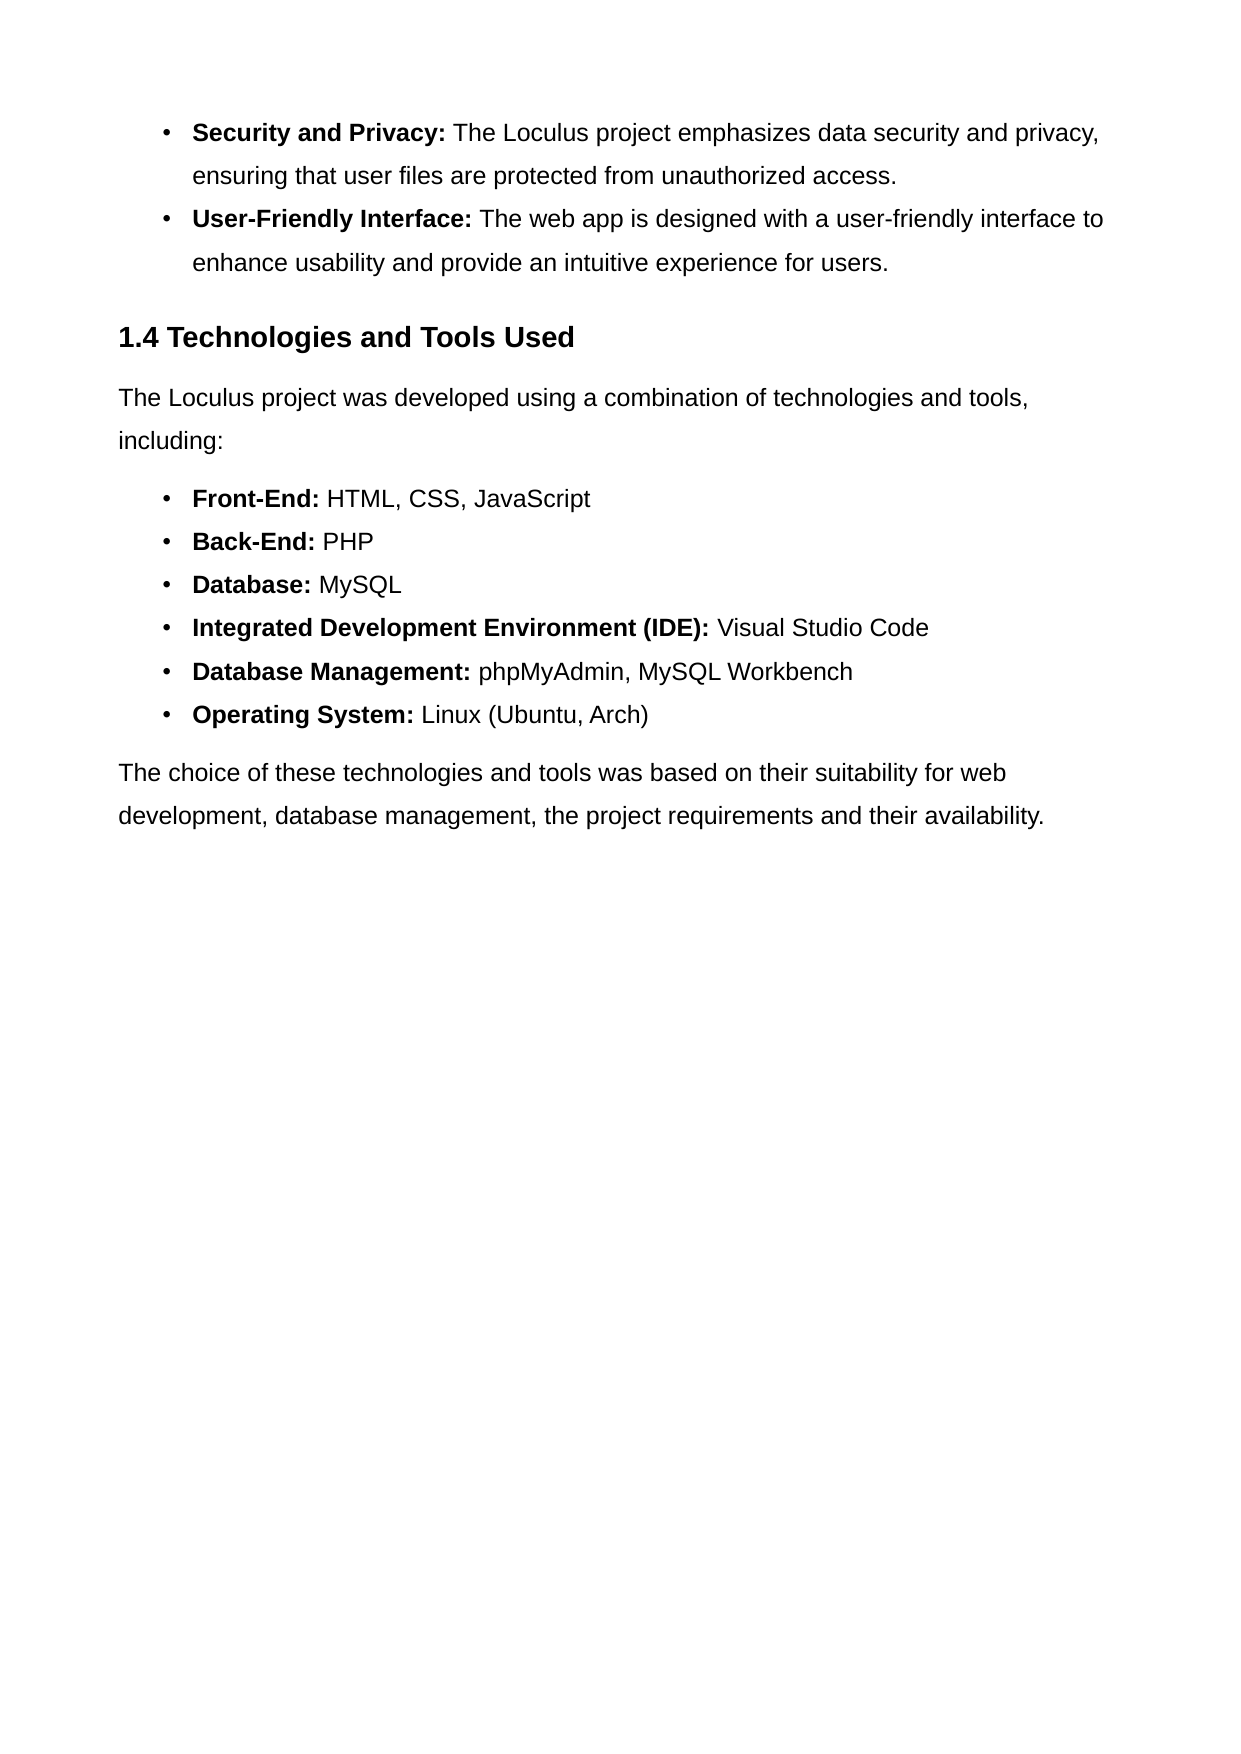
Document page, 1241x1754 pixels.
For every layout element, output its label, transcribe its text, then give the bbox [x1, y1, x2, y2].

list Front-End: HTML, CSS, JavaScript [162, 484, 1122, 512]
list Back-End: PHP [162, 527, 1122, 556]
list Database: MySQL [162, 570, 1122, 599]
text The choice of these technologies and tools was based on their suitability for web development, database management, the project requirements and their availability. [118, 758, 1122, 829]
list User-Friendly Interface: The web app is designed with a user-friendly interface to enhance usability and provide an intuitive experience for users. [162, 204, 1122, 276]
list Database Management: phpMyAdmin, MySQL Workbench [162, 657, 1122, 685]
list Operating System: Linux (Ubuntu, Arch) [162, 700, 1122, 729]
text The Loculus project was developed using a combination of technologies and tools, including: [118, 383, 1122, 455]
subtitle 1.4 Technologies and Tools Used [118, 320, 1122, 353]
list Security and Privacy: The Loculus project emphasizes data security and privacy, ensuring that user files are protected from unauthorized access. [162, 118, 1122, 190]
list Integrated Development Environment (IDE): Visual Studio Code [162, 613, 1122, 642]
